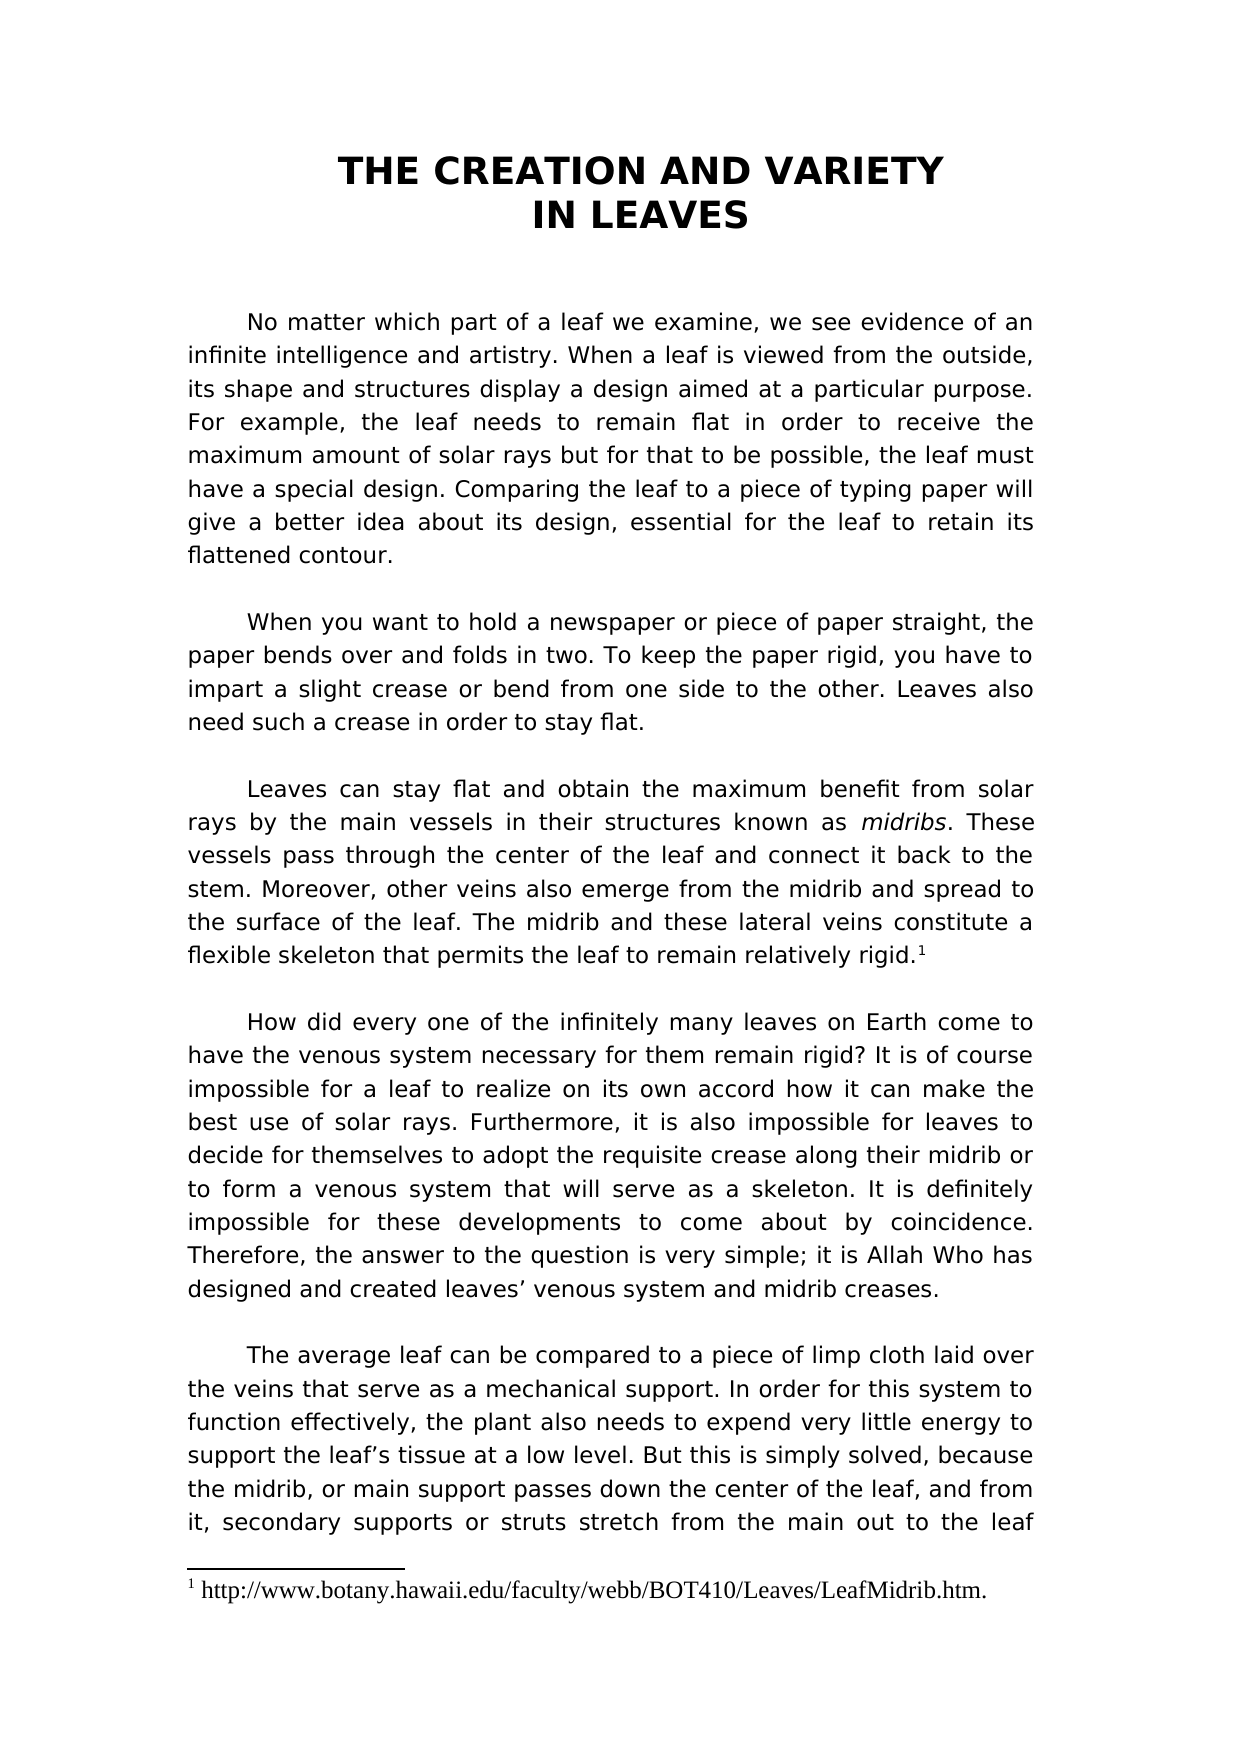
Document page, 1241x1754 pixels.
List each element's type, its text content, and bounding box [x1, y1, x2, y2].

text No matter which part of a leaf we examine, we see evidence of an infinite intelligence and artistry. When a leaf is viewed from the outside, its shape and structures display a design aimed at a particular purpose. For example, the leaf needs to remain flat in order to receive the maximum amount of solar rays but for that to be possible, the leaf must have a special design. Comparing the leaf to a piece of typing paper will give a better idea about its design, essential for the leaf to retain its flattened contour. [187, 304, 1035, 571]
text The average leaf can be compared to a piece of limp cloth laid over the veins that serve as a mechanical support. In order for this system to function effectively, the plant also needs to expend very little energy to support the leaf’s tissue at a low level. But this is simply solved, because the midrib, or main support passes down the center of the leaf, and from it, secondary supports or struts stretch from the main out to the leaf [187, 1337, 1035, 1537]
text How did every one of the infinitely many leaves on Earth come to have the venous system necessary for them remain rigid? It is of course impossible for a leaf to realize on its own accord how it can make the best use of solar rays. Furthermore, it is also impossible for leaves to decide for themselves to adopt the requisite crease along their midrib or to form a venous system that will serve as a skeleton. It is definitely impossible for these developments to come about by coincidence. Therefore, the answer to the question is very simple; it is Allah Who has designed and created leaves’ venous system and midrib creases. [187, 1004, 1035, 1304]
text THE CREATION AND VARIETY [187, 150, 1035, 194]
text IN LEAVES [187, 194, 1035, 237]
text When you want to hold a newspaper or piece of paper straight, the paper bends over and folds in two. To keep the paper rigid, you have to impart a slight crease or bend from one side to the other. Leaves also need such a crease in order to stay flat. [187, 604, 1035, 737]
text Leaves can stay flat and obtain the maximum benefit from solar rays by the main vessels in their structures known as midribs. These vessels pass through the center of the leaf and connect it back to the stem. Moreover, other veins also emerge from the midrib and spread to the surface of the leaf. The midrib and these lateral veins constitute a flexible skeleton that permits the leaf to remain relatively rigid. [187, 771, 1035, 971]
text http://www.botany.hawaii.edu/faculty/webb/BOT410/Leaves/LeafMidrib.htm. [187, 1575, 1053, 1604]
